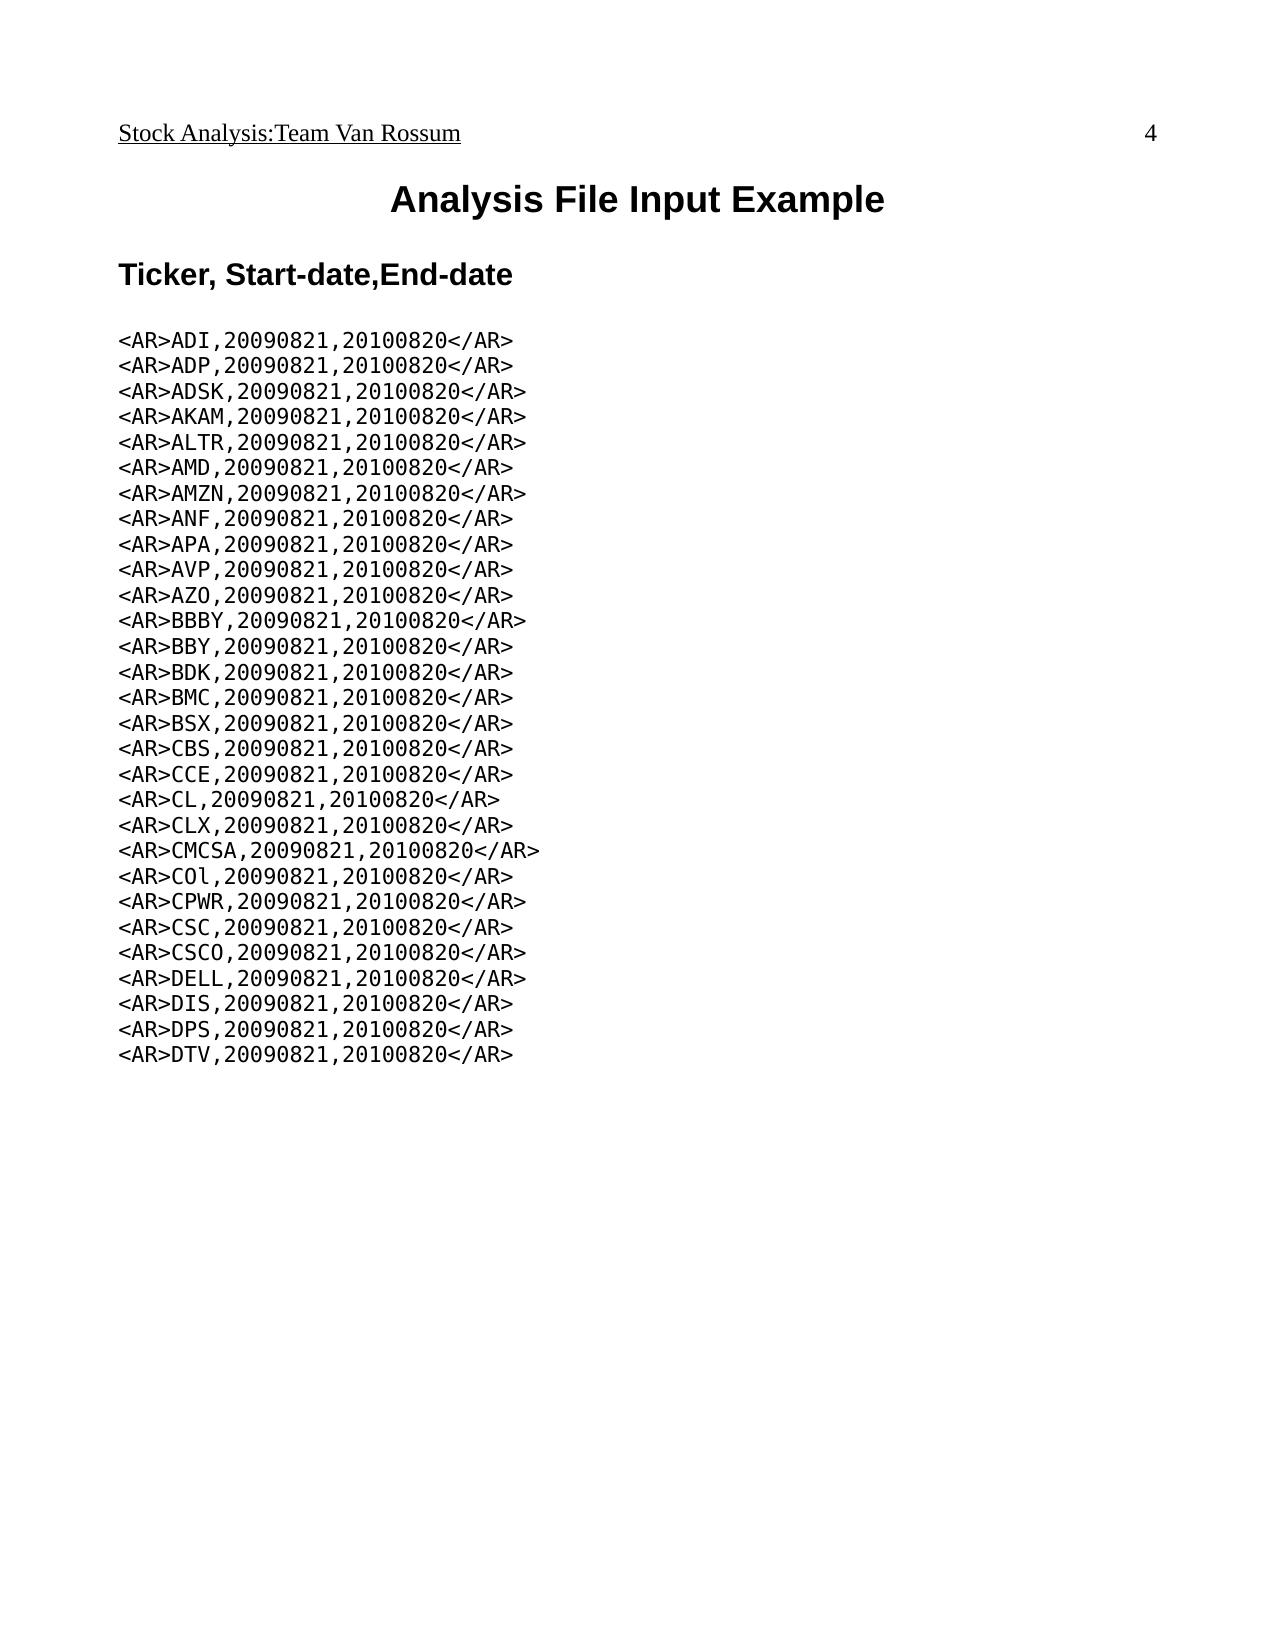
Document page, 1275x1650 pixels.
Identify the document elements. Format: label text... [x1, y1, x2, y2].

text <AR>AKAM,20090821,20100820</AR> [118, 404, 1157, 430]
text <AR>CPWR,20090821,20100820</AR> [118, 889, 1157, 915]
text <AR>ALTR,20090821,20100820</AR> [118, 430, 1157, 455]
text <AR>DTV,20090821,20100820</AR> [118, 1042, 1157, 1068]
text <AR>ADP,20090821,20100820</AR> [118, 353, 1157, 379]
text <AR>DIS,20090821,20100820</AR> [118, 991, 1157, 1017]
text <AR>CSCO,20090821,20100820</AR> [118, 940, 1157, 966]
text <AR>AMZN,20090821,20100820</AR> [118, 481, 1157, 506]
text <AR>APA,20090821,20100820</AR> [118, 532, 1157, 557]
text <AR>ANF,20090821,20100820</AR> [118, 506, 1157, 532]
text <AR>BMC,20090821,20100820</AR> [118, 685, 1157, 711]
text Ticker, Start-date,End-date [118, 256, 1157, 292]
text <AR>CSC,20090821,20100820</AR> [118, 915, 1157, 940]
text <AR>DELL,20090821,20100820</AR> [118, 966, 1157, 991]
text <AR>BSX,20090821,20100820</AR> [118, 711, 1157, 736]
text <AR>COl,20090821,20100820</AR> [118, 864, 1157, 889]
text <AR>CL,20090821,20100820</AR> [118, 787, 1157, 813]
text <AR>CMCSA,20090821,20100820</AR> [118, 838, 1157, 864]
text <AR>AZO,20090821,20100820</AR> [118, 583, 1157, 608]
text <AR>AVP,20090821,20100820</AR> [118, 557, 1157, 583]
text <AR>CCE,20090821,20100820</AR> [118, 762, 1157, 787]
text <AR>CLX,20090821,20100820</AR> [118, 813, 1157, 838]
text <AR>BDK,20090821,20100820</AR> [118, 659, 1157, 685]
text <AR>BBY,20090821,20100820</AR> [118, 634, 1157, 659]
text <AR>DPS,20090821,20100820</AR> [118, 1017, 1157, 1042]
text <AR>CBS,20090821,20100820</AR> [118, 736, 1157, 762]
text <AR>AMD,20090821,20100820</AR> [118, 455, 1157, 481]
text <AR>BBBY,20090821,20100820</AR> [118, 608, 1157, 634]
text <AR>ADSK,20090821,20100820</AR> [118, 379, 1157, 404]
text <AR>ADI,20090821,20100820</AR> [118, 328, 1157, 353]
text Analysis File Input Example [118, 177, 1157, 220]
